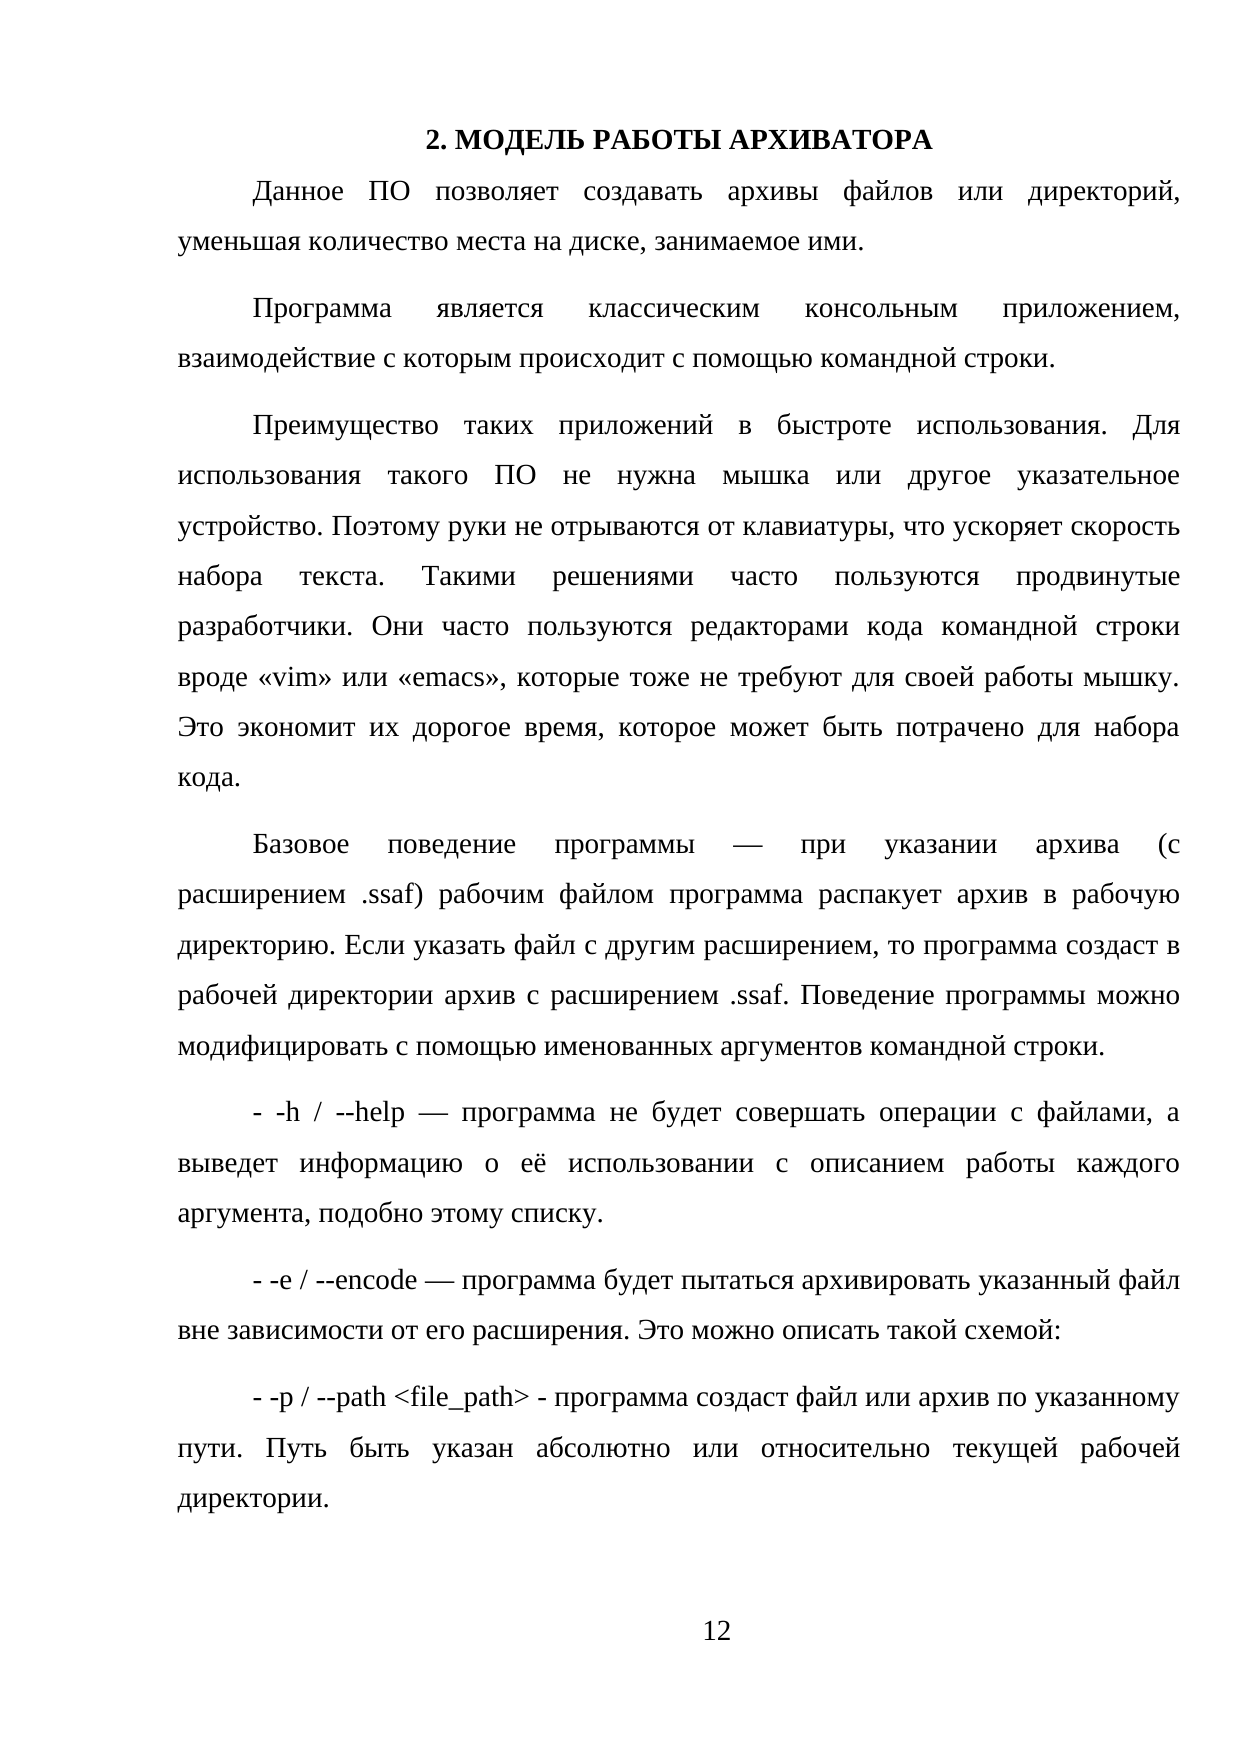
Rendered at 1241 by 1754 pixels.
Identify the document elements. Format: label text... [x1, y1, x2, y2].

text - -p / --path <file_path> - программа создаст файл или архив по указанному пути. Путь быть указан абсолютно или относительно текущей рабочей директории. [177, 1379, 1181, 1514]
text Данное ПО позволяет создавать архивы файлов или директорий, уменьшая количество места на диске, занимаемое ими. [177, 173, 1181, 256]
subtitle 2. МОДЕЛЬ РАБОТЫ АРХИВАТОРА [177, 122, 1181, 156]
text Базовое поведение программы — при указании архива (с расширением .ssaf) рабочим файлом программа распакует архив в рабочую директорию. Если указать файл с другим расширением, то программа создаст в рабочей директории архив с расширением .ssaf. Поведение программы можно модифицировать с помощью именованных аргументов командной строки. [177, 826, 1181, 1061]
text - -h / --help — программа не будет совершать операции с файлами, а выведет информацию о её использовании с описанием работы каждого аргумента, подобно этому списку. [177, 1094, 1181, 1229]
text Преимущество таких приложений в быстроте использования. Для использования такого ПО не нужна мышка или другое указательное устройство. Поэтому руки не отрываются от клавиатуры, что ускоряет скорость набора текста. Такими решениями часто пользуются продвинутые разработчики. Они часто пользуются редакторами кода командной строки вроде «vim» или «emacs», которые тоже не требуют для своей работы мышку. Это экономит их дорогое время, которое может быть потрачено для набора кода. [177, 407, 1181, 793]
text Программа является классическим консольным приложением, взаимодействие с которым происходит с помощью командной строки. [177, 290, 1181, 374]
text - -e / --encode — программа будет пытаться архивировать указанный файл вне зависимости от его расширения. Это можно описать такой схемой: [177, 1262, 1181, 1346]
